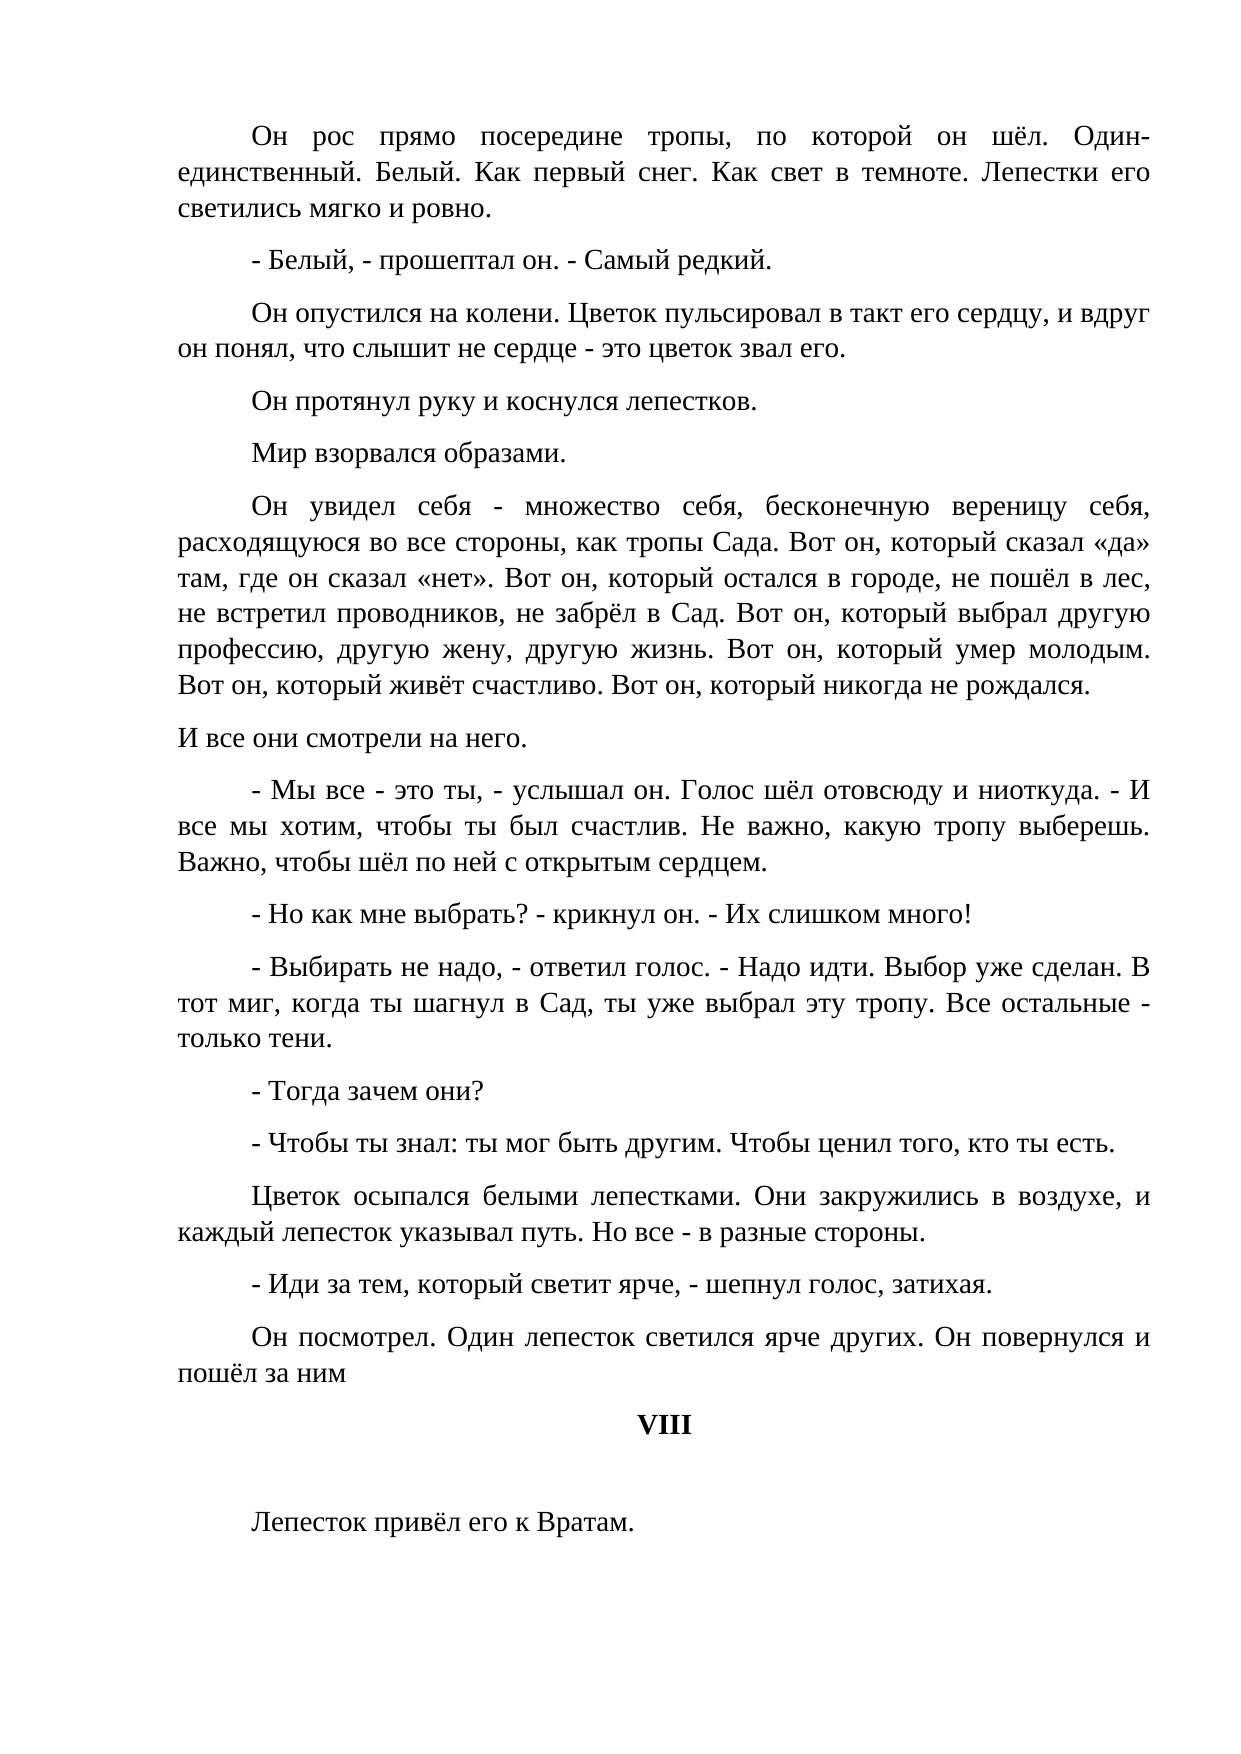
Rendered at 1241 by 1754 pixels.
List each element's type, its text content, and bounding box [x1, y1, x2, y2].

text - Тогда зачем они? [177, 1073, 1152, 1107]
text - Чтобы ты знал: ты мог быть другим. Чтобы ценил того, кто ты есть. [177, 1126, 1152, 1159]
text Он протянул руку и коснулся лепестков. [177, 383, 1152, 417]
text - Но как мне выбрать? - крикнул он. - Их слишком много! [177, 896, 1152, 930]
text - Выбирать не надо, - ответил голос. - Надо идти. Выбор уже сделан. В тот миг, когда ты шагнул в Сад, ты уже выбрал эту тропу. Все остальные - только тени. [177, 949, 1152, 1054]
text - Иди за тем, который светит ярче, - шепнул голос, затихая. [177, 1266, 1152, 1300]
text Мир взорвался образами. [177, 436, 1152, 469]
text Он увидел себя - множество себя, бесконечную вереницу себя, расходящуюся во все стороны, как тропы Сада. Вот он, который сказал «да» там, где он сказал «нет». Вот он, который остался в городе, не пошёл в лес, не встретил проводников, не забрёл в Сад. Вот он, который выбрал другую профессию, другую жену, другую жизнь. Вот он, который умер молодым. Вот он, который живёт счастливо. Вот он, который никогда не рождался. [177, 488, 1152, 701]
text Лепесток привёл его к Вратам. [177, 1504, 1152, 1538]
text VIII [177, 1407, 1152, 1441]
text - Мы все - это ты, - услышал он. Голос шёл отовсюду и ниоткуда. - И все мы хотим, чтобы ты был счастлив. Не важно, какую тропу выберешь. Важно, чтобы шёл по ней с открытым сердцем. [177, 772, 1152, 877]
text Он опустился на колени. Цветок пульсировал в такт его сердцу, и вдруг он понял, что слышит не сердце - это цветок звал его. [177, 295, 1152, 364]
text Цветок осыпался белыми лепестками. Они закружились в воздухе, и каждый лепесток указывал путь. Но все - в разные стороны. [177, 1178, 1152, 1247]
text - Белый, - прошептал он. - Самый редкий. [177, 242, 1152, 276]
text Он рос прямо посередине тропы, по которой он шёл. Один-единственный. Белый. Как первый снег. Как свет в темноте. Лепестки его светились мягко и ровно. [177, 118, 1152, 223]
text И все они смотрели на него. [177, 720, 1152, 753]
text Он посмотрел. Один лепесток светился ярче других. Он повернулся и пошёл за ним [177, 1319, 1152, 1388]
